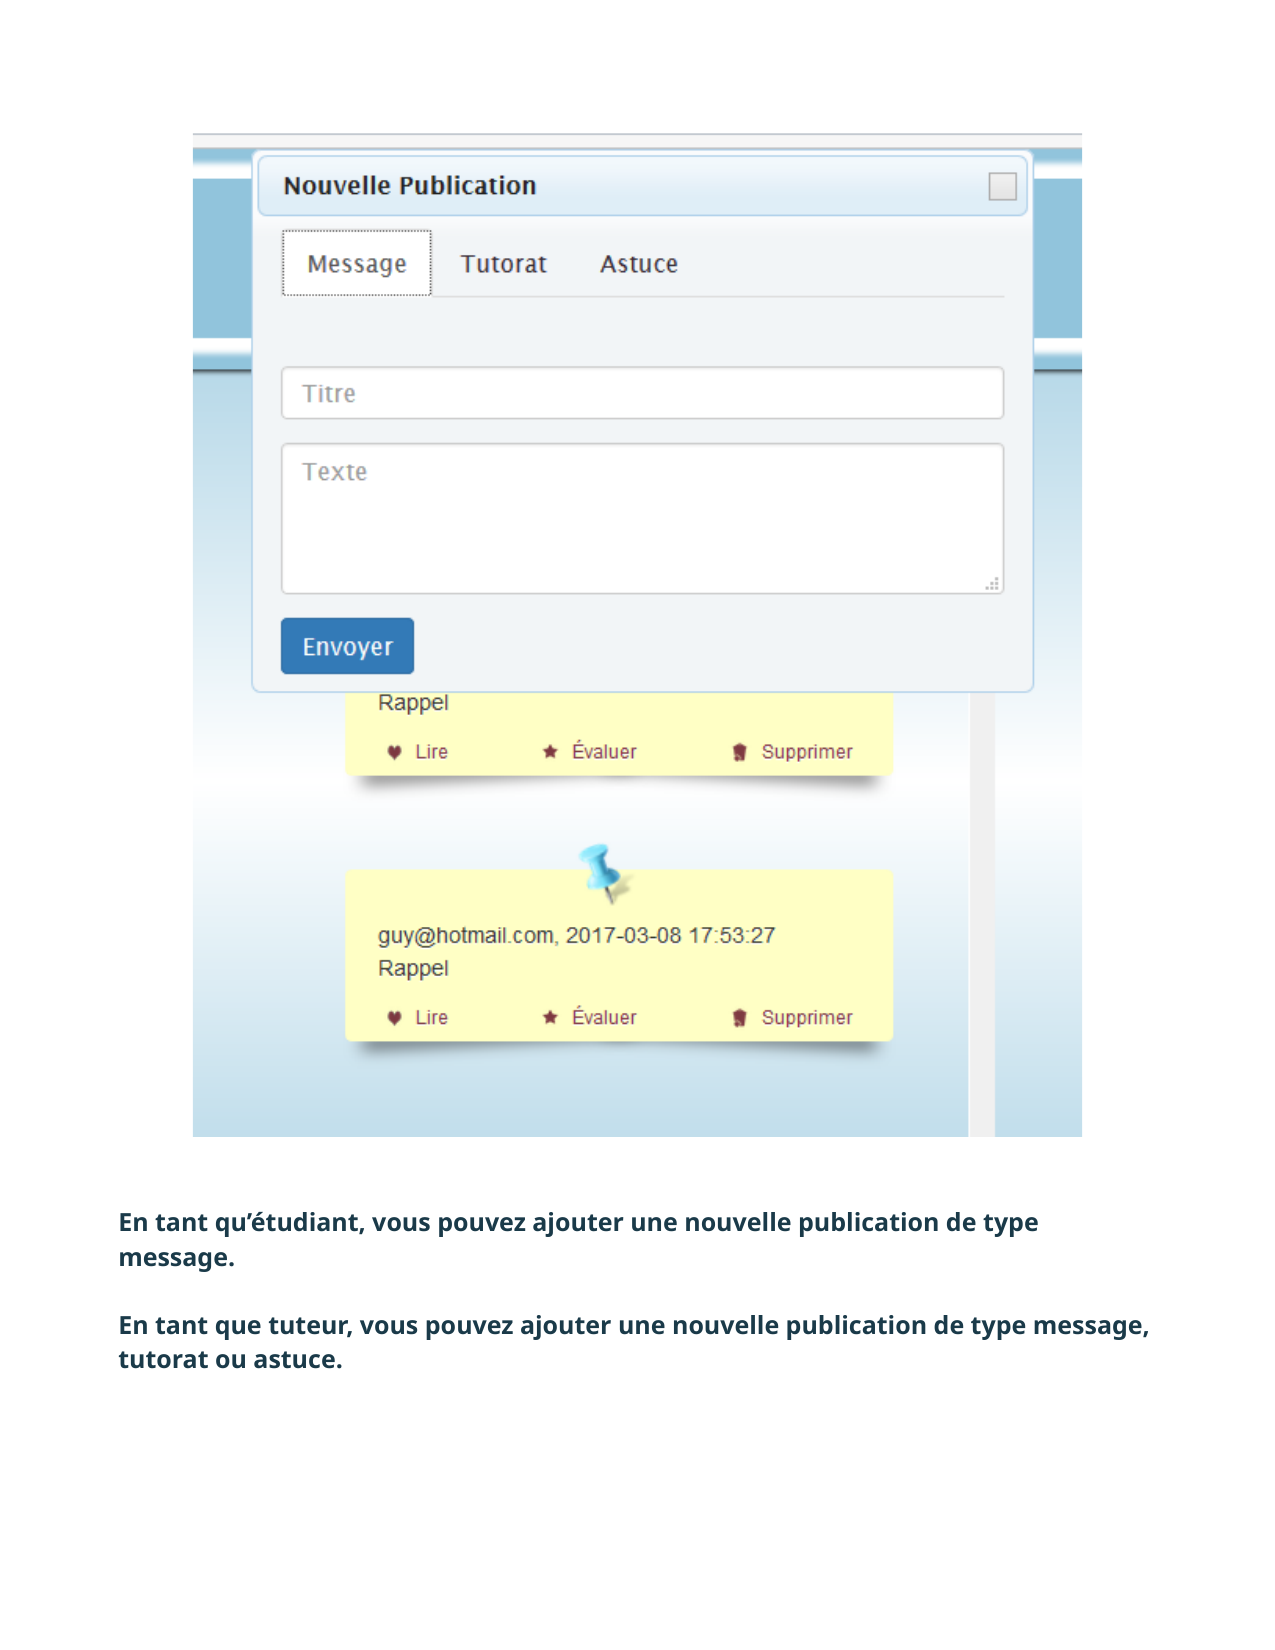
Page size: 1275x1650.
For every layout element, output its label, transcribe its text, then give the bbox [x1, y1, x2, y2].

text En tant qu’étudiant, vous pouvez ajouter une nouvelle publication de type message. [118, 1205, 1157, 1273]
text En tant que tuteur, vous pouvez ajouter une nouvelle publication de type message, tutorat ou astuce. [118, 1307, 1157, 1375]
picture [192, 118, 1083, 1137]
